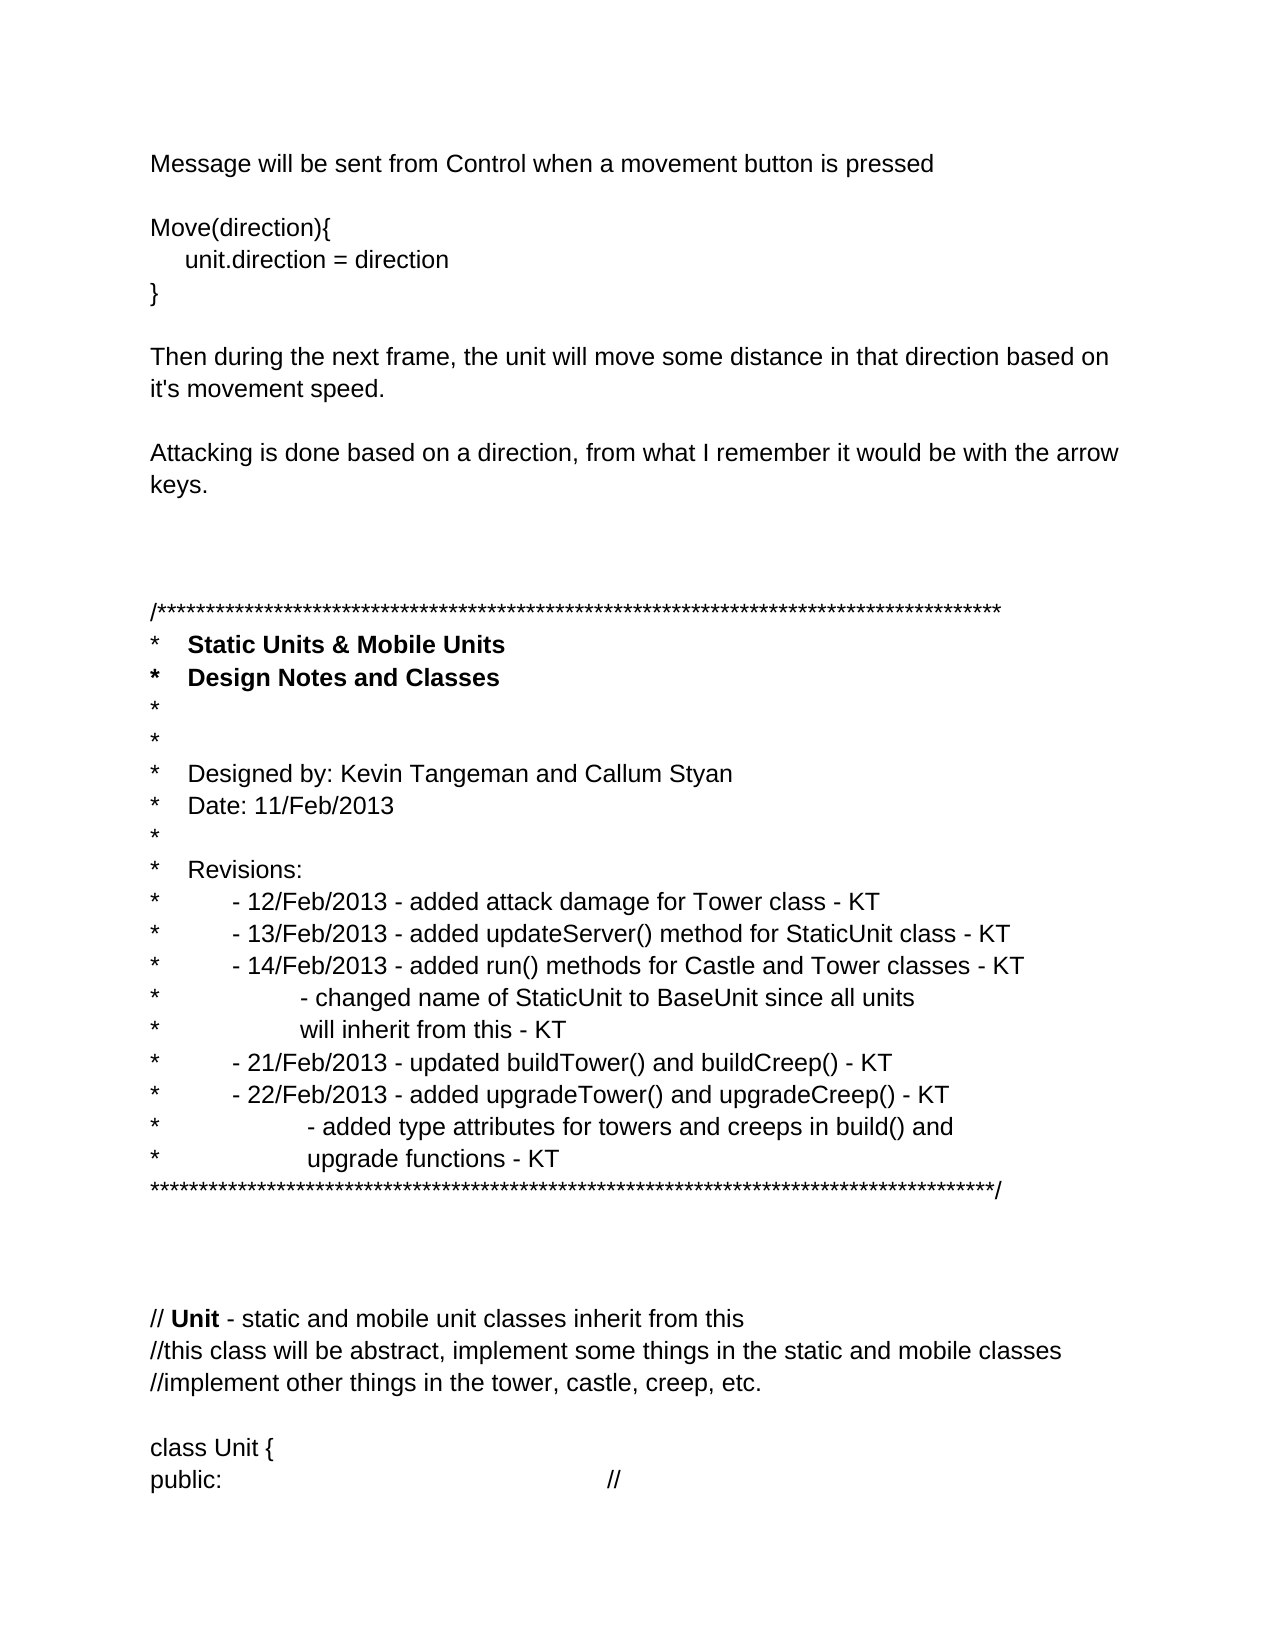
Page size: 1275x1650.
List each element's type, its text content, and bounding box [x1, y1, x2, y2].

text Then during the next frame, the unit will move some distance in that direction based on it's movement speed. [150, 342, 1125, 402]
text } [150, 278, 1125, 306]
text * upgrade functions - KT [150, 1144, 1125, 1172]
text * Date: 11/Feb/2013 [150, 792, 1125, 819]
text * - 13/Feb/2013 - added updateServer() method for StaticUnit class - KT [150, 920, 1125, 948]
text unit.direction = direction [150, 246, 1125, 274]
text * - added type attributes for towers and creeps in build() and [150, 1112, 1125, 1140]
text * Design Notes and Classes [150, 663, 1125, 691]
text * will inherit from this - KT [150, 1016, 1125, 1044]
text * [150, 695, 1125, 723]
text * - 14/Feb/2013 - added run() methods for Castle and Tower classes - KT [150, 952, 1125, 980]
text * Revisions: [150, 856, 1125, 884]
text * [150, 727, 1125, 755]
text * - changed name of StaticUnit to BaseUnit since all units [150, 984, 1125, 1012]
text /*************************************************************************************** [150, 599, 1125, 627]
text Attacking is done based on a direction, from what I remember it would be with the arrow keys. [150, 439, 1125, 499]
text * Designed by: Kevin Tangeman and Callum Styan [150, 759, 1125, 787]
text * - 22/Feb/2013 - added upgradeTower() and upgradeCreep() - KT [150, 1080, 1125, 1108]
text //this class will be abstract, implement some things in the static and mobile classes [150, 1337, 1125, 1365]
text * - 21/Feb/2013 - updated buildTower() and buildCreep() - KT [150, 1048, 1125, 1076]
text class Unit { [150, 1433, 1125, 1461]
text Move(direction){ [150, 214, 1125, 242]
text ***************************************************************************************/ [150, 1177, 1125, 1204]
text * Static Units & Mobile Units [150, 631, 1125, 659]
text //implement other things in the tower, castle, creep, etc. [150, 1369, 1125, 1397]
text // Unit - static and mobile unit classes inherit from this [150, 1305, 1125, 1333]
text * [150, 824, 1125, 852]
text * - 12/Feb/2013 - added attack damage for Tower class - KT [150, 888, 1125, 916]
text public: // [150, 1465, 1125, 1493]
text Message will be sent from Control when a movement button is pressed [150, 150, 1125, 178]
